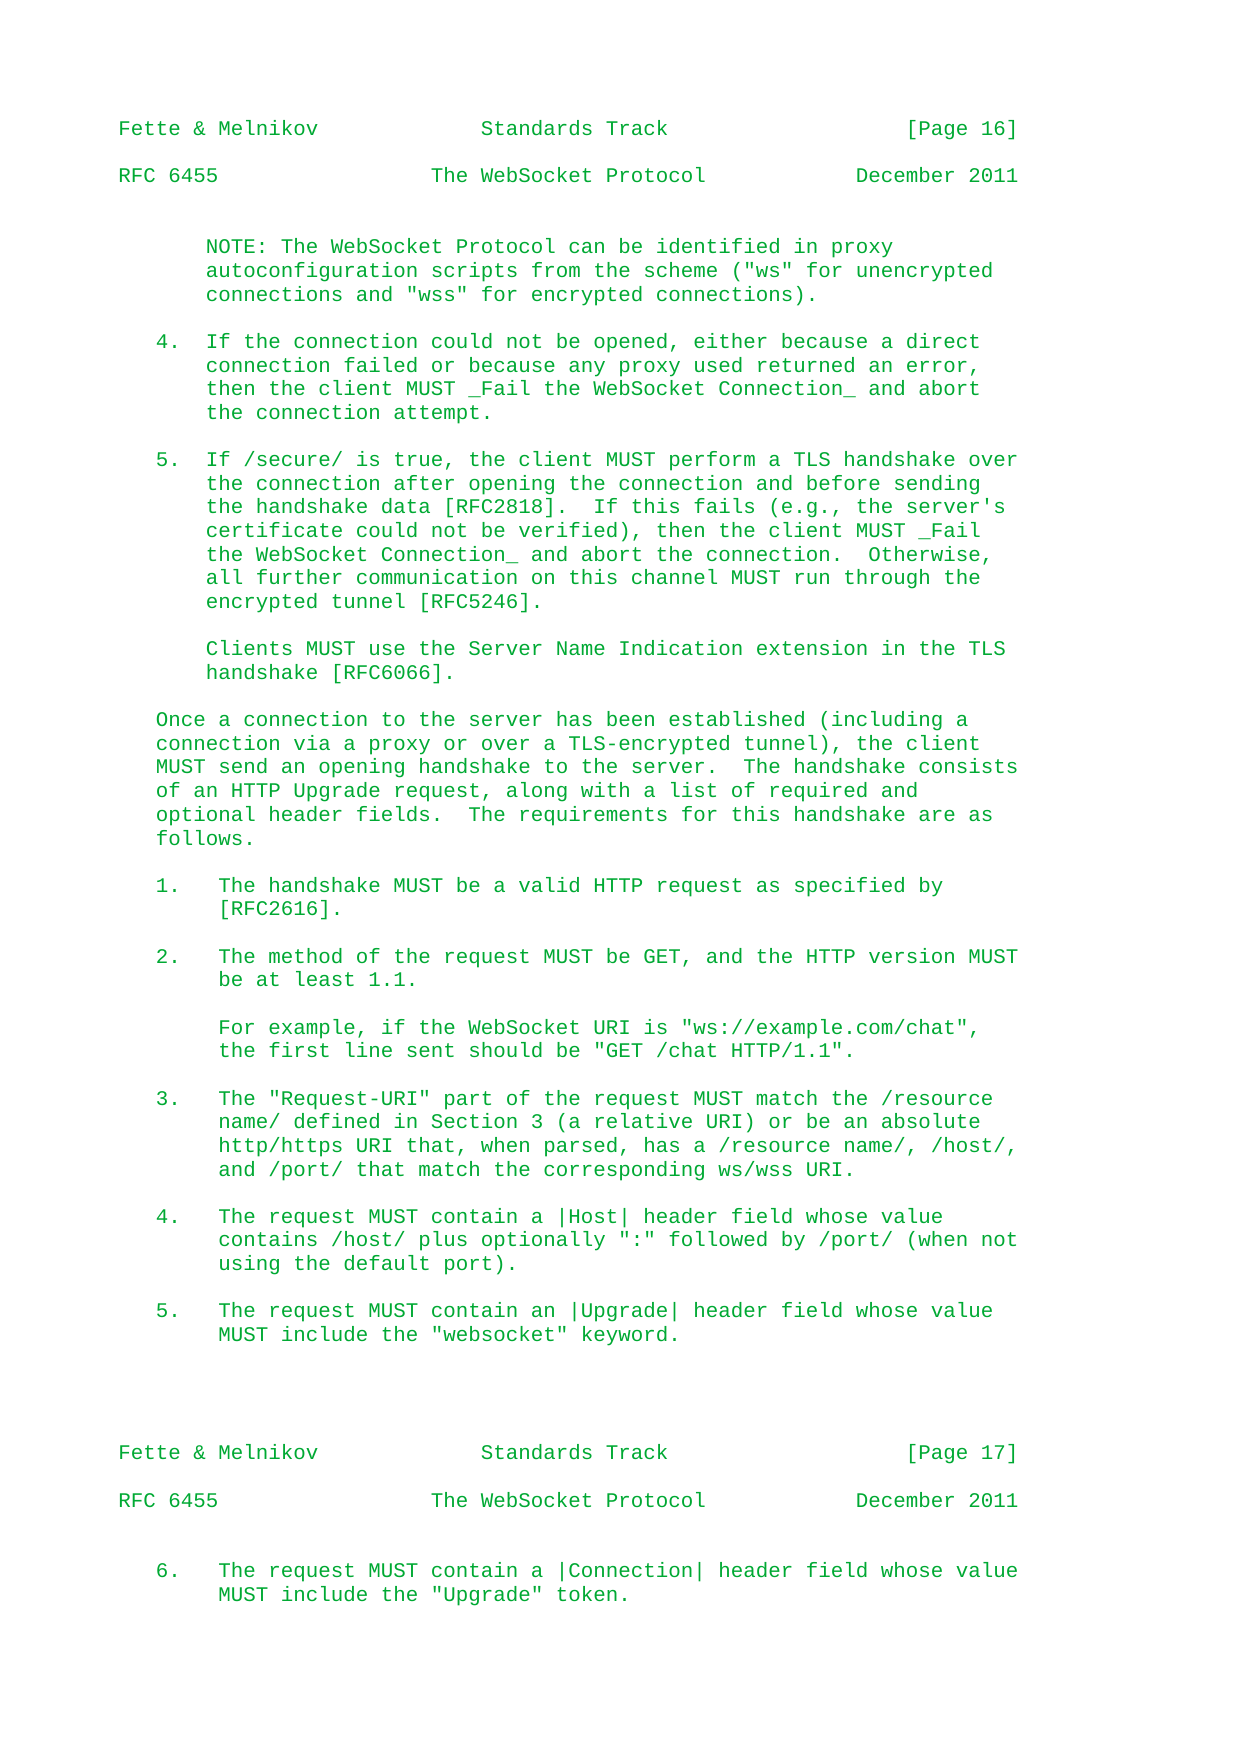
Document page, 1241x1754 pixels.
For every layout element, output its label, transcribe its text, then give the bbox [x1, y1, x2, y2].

text the WebSocket Connection_ and abort the connection. Otherwise, [118, 544, 1122, 567]
text 4. The request MUST contain a |Host| header field whose value [118, 1206, 1122, 1229]
text Once a connection to the server has been established (including a [118, 709, 1122, 733]
text 3. The "Request-URI" part of the request MUST match the /resource [118, 1088, 1122, 1111]
text encrypted tunnel [RFC5246]. [118, 591, 1122, 615]
text the connection after opening the connection and before sending [118, 473, 1122, 496]
text http/https URI that, when parsed, has a /resource name/, /host/, [118, 1135, 1122, 1158]
text Fette & Melnikov Standards Track [Page 16] [118, 118, 1122, 142]
text and /port/ that match the corresponding ws/wss URI. [118, 1158, 1122, 1182]
text connection failed or because any proxy used returned an error, [118, 354, 1122, 378]
text 6. The request MUST contain a |Connection| header field whose value [118, 1561, 1122, 1584]
text [RFC2616]. [118, 898, 1122, 922]
text all further communication on this channel MUST run through the [118, 567, 1122, 591]
text Fette & Melnikov Standards Track [Page 17] [118, 1442, 1122, 1466]
text then the client MUST _Fail the WebSocket Connection_ and abort [118, 378, 1122, 402]
text follows. [118, 827, 1122, 851]
text 5. If /secure/ is true, the client MUST perform a TLS handshake over [118, 449, 1122, 473]
text the connection attempt. [118, 402, 1122, 426]
text MUST include the "Upgrade" token. [118, 1584, 1122, 1608]
text RFC 6455 The WebSocket Protocol December 2011 [118, 1489, 1122, 1513]
text MUST send an opening handshake to the server. The handshake consists [118, 757, 1122, 780]
text of an HTTP Upgrade request, along with a list of required and [118, 780, 1122, 804]
text name/ defined in Section 3 (a relative URI) or be an absolute [118, 1111, 1122, 1135]
text the handshake data [RFC2818]. If this fails (e.g., the server's [118, 496, 1122, 520]
text certificate could not be verified), then the client MUST _Fail [118, 520, 1122, 544]
text connection via a proxy or over a TLS-encrypted tunnel), the client [118, 733, 1122, 757]
text be at least 1.1. [118, 969, 1122, 993]
text connections and "wss" for encrypted connections). [118, 284, 1122, 307]
text 4. If the connection could not be opened, either because a direct [118, 331, 1122, 354]
text 2. The method of the request MUST be GET, and the HTTP version MUST [118, 946, 1122, 969]
text RFC 6455 The WebSocket Protocol December 2011 [118, 165, 1122, 189]
text the first line sent should be "GET /chat HTTP/1.1". [118, 1040, 1122, 1064]
text For example, if the WebSocket URI is "ws://example.com/chat", [118, 1017, 1122, 1040]
text 5. The request MUST contain an |Upgrade| header field whose value [118, 1300, 1122, 1324]
text optional header fields. The requirements for this handshake are as [118, 804, 1122, 827]
text 1. The handshake MUST be a valid HTTP request as specified by [118, 875, 1122, 898]
text autoconfiguration scripts from the scheme ("ws" for unencrypted [118, 260, 1122, 284]
text contains /host/ plus optionally ":" followed by /port/ (when not [118, 1229, 1122, 1253]
text using the default port). [118, 1253, 1122, 1277]
text handshake [RFC6066]. [118, 662, 1122, 686]
text Clients MUST use the Server Name Indication extension in the TLS [118, 638, 1122, 662]
text NOTE: The WebSocket Protocol can be identified in proxy [118, 236, 1122, 260]
text MUST include the "websocket" keyword. [118, 1324, 1122, 1348]
